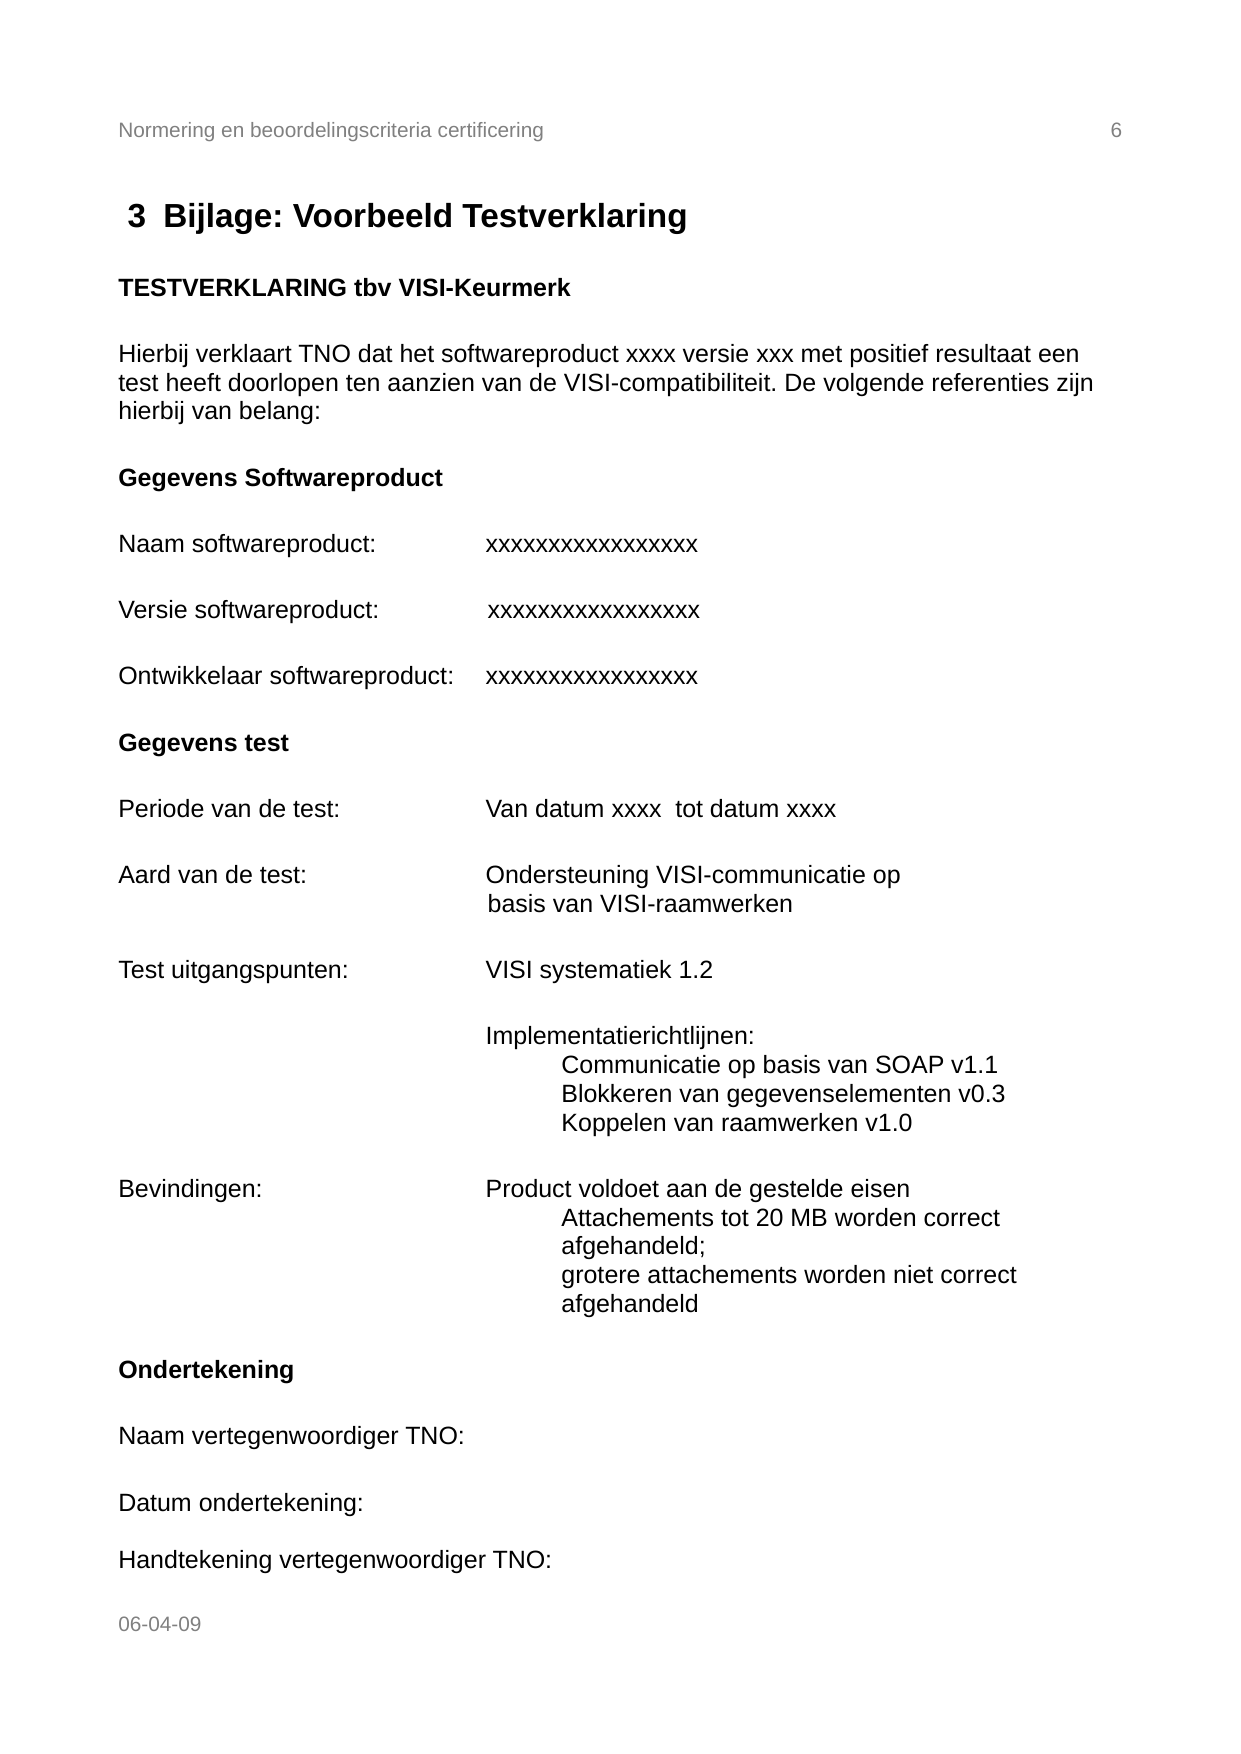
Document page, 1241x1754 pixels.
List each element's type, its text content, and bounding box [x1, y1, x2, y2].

text Datum ondertekening: Handtekening vertegenwoordiger TNO: [118, 1487, 1122, 1574]
text TESTVERKLARING tbv VISI-Keurmerk [118, 272, 1122, 301]
text Hierbij verklaart TNO dat het softwareproduct xxxx versie xxx met positief resultaat een test heeft doorlopen ten aanzien van de VISI-compatibiliteit. De volgende referenties zijn hierbij van belang: [118, 339, 1122, 425]
text Naam softwareproduct: xxxxxxxxxxxxxxxxx [118, 529, 1122, 557]
text Naam vertegenwoordiger TNO: [118, 1421, 1122, 1450]
text Ontwikkelaar softwareproduct: xxxxxxxxxxxxxxxxx [118, 661, 1122, 690]
text Test uitgangspunten: VISI systematiek 1.2 [118, 955, 1122, 984]
text Implementatierichtlijnen: Communicatie op basis van SOAP v1.1 Blokkeren van gegevenselementen v0.3 Koppelen van raamwerken v1.0 [118, 1021, 1122, 1136]
text Gegevens Softwareproduct [118, 462, 1122, 491]
text Gegevens test [118, 727, 1122, 756]
subtitle Bijlage: Voorbeeld Testverklaring [118, 197, 1122, 235]
text Versie softwareproduct: xxxxxxxxxxxxxxxxx [118, 595, 1122, 624]
text Bevindingen: Product voldoet aan de gestelde eisen Attachements tot 20 MB worden correct afgehandeld; grotere attachements worden niet correct afgehandeld [118, 1174, 1122, 1317]
text Aard van de test: Ondersteuning VISI-communicatie op basis van VISI-raamwerken [118, 860, 1122, 917]
text Ondertekening [118, 1355, 1122, 1384]
text Periode van de test: Van datum xxxx tot datum xxxx [118, 794, 1122, 822]
